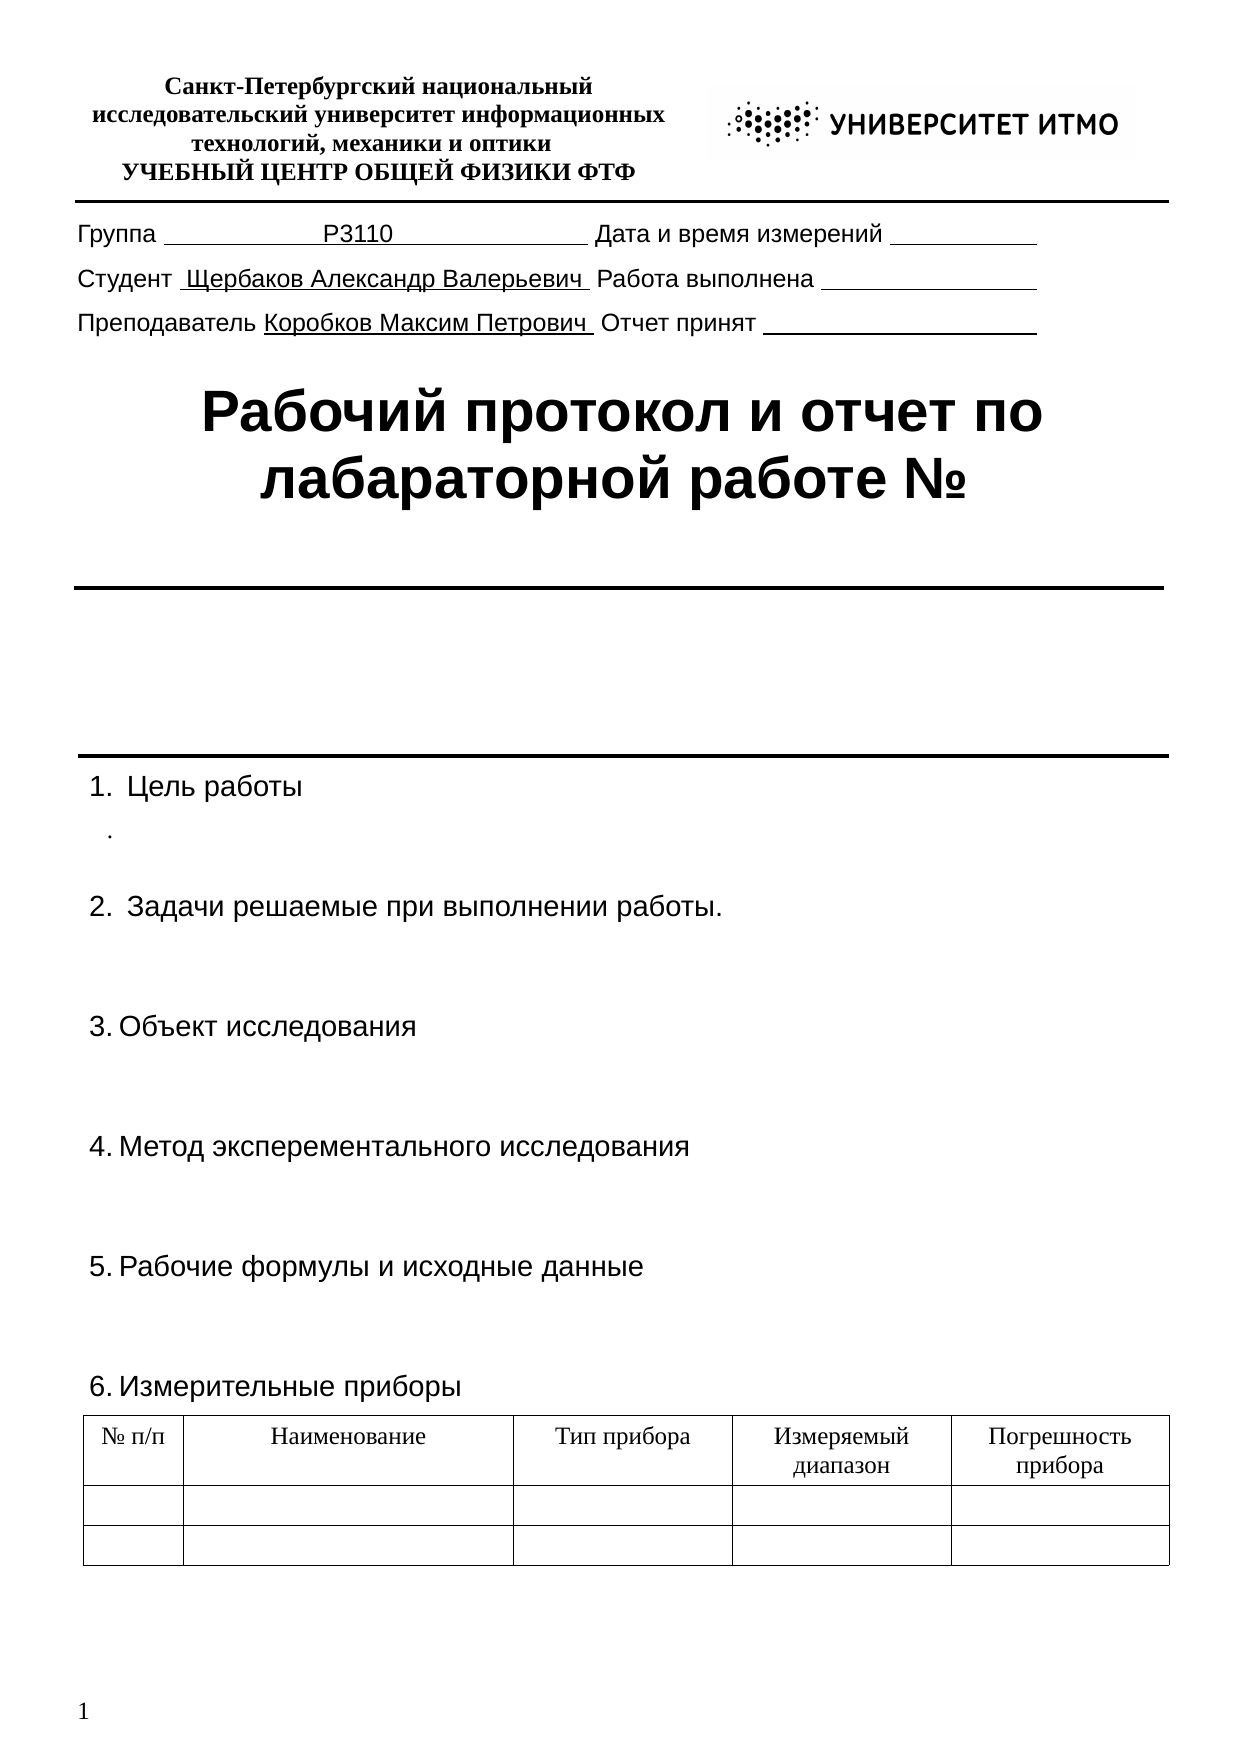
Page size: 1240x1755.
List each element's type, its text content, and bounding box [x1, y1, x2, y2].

list Измерительные приборы [89, 1369, 1169, 1403]
table_cell [84, 1486, 183, 1525]
table_cell [952, 1526, 1169, 1565]
picture [707, 86, 1138, 161]
table_cell [514, 1526, 732, 1565]
title Рабочий протокол и отчет по лабараторной работе № [77, 376, 1169, 511]
table_cell [84, 1526, 183, 1565]
table_cell [184, 1486, 513, 1525]
table_header Наименование [184, 1416, 513, 1484]
text Группа Р3110 Дата и время измерений [77, 219, 1134, 248]
list Метод эксперементального исследования [89, 1129, 1169, 1163]
table_header Тип прибора [514, 1416, 732, 1484]
list Задачи решаемые при выполнении работы. [89, 889, 1169, 922]
table_header Погрешность прибора [952, 1416, 1169, 1484]
list Рабочие формулы и исходные данные [89, 1249, 1169, 1283]
table_cell [952, 1486, 1169, 1525]
list Объект исследования [89, 1009, 1169, 1043]
table_cell [514, 1486, 732, 1525]
table_cell [733, 1526, 951, 1565]
text . [107, 815, 1169, 844]
list Цель работы [89, 769, 1169, 802]
table_header Измеряемый диапазон [733, 1416, 951, 1484]
table_cell [184, 1526, 513, 1565]
table_header № п/п [84, 1416, 183, 1484]
text Преподаватель Коробков Максим Петрович Отчет принят [77, 308, 1134, 337]
table_cell [733, 1486, 951, 1525]
text Студент Щербаков Александр Валерьевич Работа выполнена [77, 264, 1134, 292]
